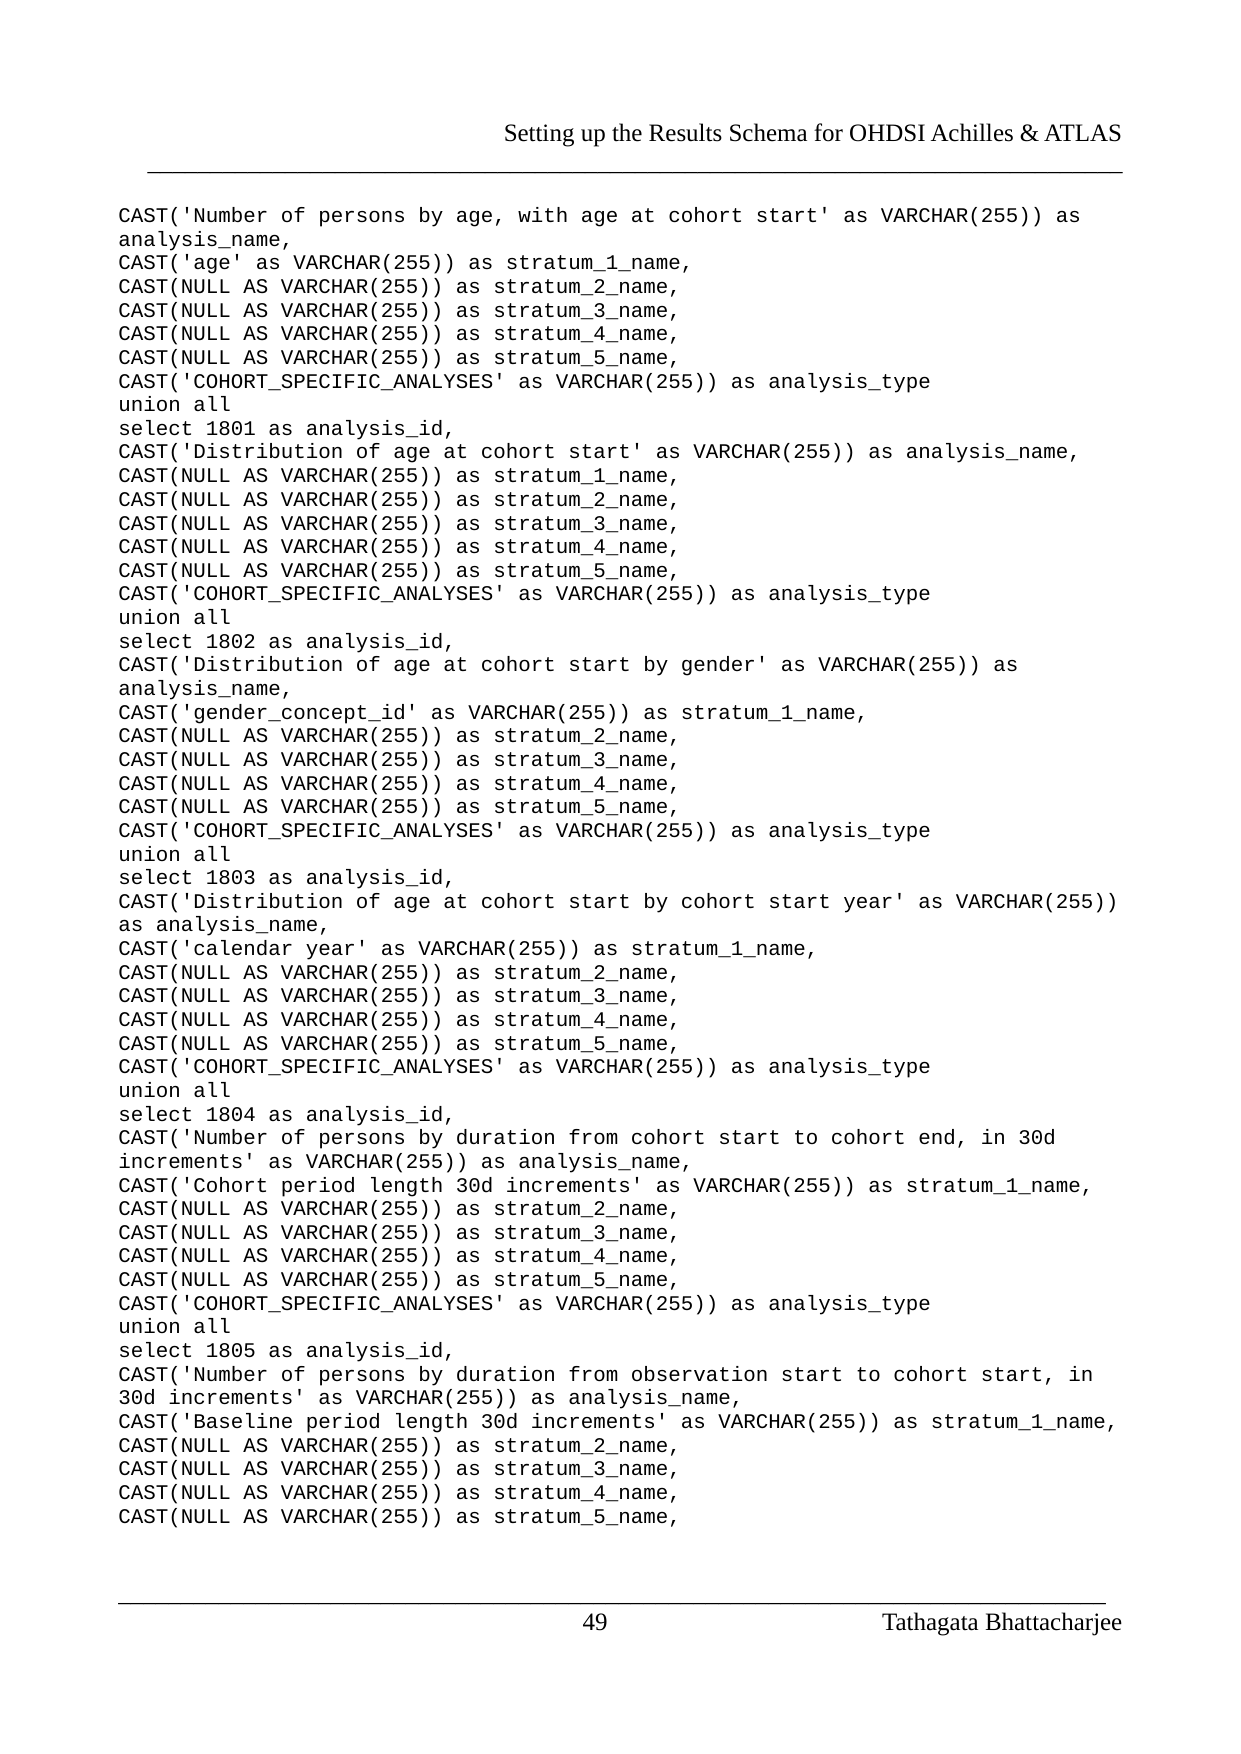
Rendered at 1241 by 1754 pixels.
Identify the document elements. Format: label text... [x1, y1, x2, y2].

text CAST('Distribution of age at cohort start by cohort start year' as VARCHAR(255)) as analysis_name, [118, 891, 1122, 938]
text CAST(NULL AS VARCHAR(255)) as stratum_5_name, [118, 1033, 1122, 1056]
text select 1801 as analysis_id, [118, 418, 1122, 442]
text CAST(NULL AS VARCHAR(255)) as stratum_5_name, [118, 347, 1122, 371]
text CAST('age' as VARCHAR(255)) as stratum_1_name, [118, 252, 1122, 276]
text CAST('gender_concept_id' as VARCHAR(255)) as stratum_1_name, [118, 702, 1122, 725]
text CAST(NULL AS VARCHAR(255)) as stratum_3_name, [118, 1222, 1122, 1246]
text union all [118, 1080, 1122, 1104]
text CAST(NULL AS VARCHAR(255)) as stratum_2_name, [118, 962, 1122, 985]
text CAST(NULL AS VARCHAR(255)) as stratum_3_name, [118, 985, 1122, 1009]
text CAST(NULL AS VARCHAR(255)) as stratum_3_name, [118, 749, 1122, 773]
text union all [118, 843, 1122, 867]
text CAST(NULL AS VARCHAR(255)) as stratum_2_name, [118, 276, 1122, 300]
text select 1803 as analysis_id, [118, 867, 1122, 891]
text CAST('COHORT_SPECIFIC_ANALYSES' as VARCHAR(255)) as analysis_type [118, 1056, 1122, 1080]
text CAST(NULL AS VARCHAR(255)) as stratum_4_name, [118, 536, 1122, 560]
text CAST('Baseline period length 30d increments' as VARCHAR(255)) as stratum_1_name, [118, 1411, 1122, 1435]
text CAST('COHORT_SPECIFIC_ANALYSES' as VARCHAR(255)) as analysis_type [118, 1293, 1122, 1316]
text CAST('Number of persons by duration from cohort start to cohort end, in 30d increments' as VARCHAR(255)) as analysis_name, [118, 1127, 1122, 1174]
text CAST(NULL AS VARCHAR(255)) as stratum_3_name, [118, 512, 1122, 536]
text CAST(NULL AS VARCHAR(255)) as stratum_4_name, [118, 1009, 1122, 1033]
text select 1805 as analysis_id, [118, 1340, 1122, 1364]
text CAST('Distribution of age at cohort start' as VARCHAR(255)) as analysis_name, [118, 442, 1122, 465]
text CAST('calendar year' as VARCHAR(255)) as stratum_1_name, [118, 938, 1122, 962]
text CAST('Number of persons by age, with age at cohort start' as VARCHAR(255)) as analysis_name, [118, 205, 1122, 252]
text union all [118, 607, 1122, 631]
text CAST(NULL AS VARCHAR(255)) as stratum_4_name, [118, 1246, 1122, 1269]
text CAST('Cohort period length 30d increments' as VARCHAR(255)) as stratum_1_name, [118, 1174, 1122, 1198]
text CAST('COHORT_SPECIFIC_ANALYSES' as VARCHAR(255)) as analysis_type [118, 371, 1122, 394]
text CAST(NULL AS VARCHAR(255)) as stratum_4_name, [118, 323, 1122, 347]
text select 1804 as analysis_id, [118, 1104, 1122, 1127]
text CAST(NULL AS VARCHAR(255)) as stratum_2_name, [118, 1198, 1122, 1222]
text CAST(NULL AS VARCHAR(255)) as stratum_2_name, [118, 1435, 1122, 1458]
text CAST('Distribution of age at cohort start by gender' as VARCHAR(255)) as analysis_name, [118, 654, 1122, 702]
text CAST(NULL AS VARCHAR(255)) as stratum_3_name, [118, 1458, 1122, 1482]
text CAST(NULL AS VARCHAR(255)) as stratum_5_name, [118, 1269, 1122, 1293]
text CAST('Number of persons by duration from observation start to cohort start, in 30d increments' as VARCHAR(255)) as analysis_name, [118, 1364, 1122, 1411]
text CAST(NULL AS VARCHAR(255)) as stratum_5_name, [118, 560, 1122, 583]
text CAST(NULL AS VARCHAR(255)) as stratum_1_name, [118, 465, 1122, 489]
text union all [118, 394, 1122, 418]
text CAST(NULL AS VARCHAR(255)) as stratum_3_name, [118, 300, 1122, 323]
text union all [118, 1316, 1122, 1340]
text CAST(NULL AS VARCHAR(255)) as stratum_4_name, [118, 773, 1122, 796]
text CAST('COHORT_SPECIFIC_ANALYSES' as VARCHAR(255)) as analysis_type [118, 820, 1122, 843]
text select 1802 as analysis_id, [118, 631, 1122, 654]
text CAST(NULL AS VARCHAR(255)) as stratum_4_name, [118, 1482, 1122, 1506]
text CAST(NULL AS VARCHAR(255)) as stratum_2_name, [118, 489, 1122, 512]
text CAST(NULL AS VARCHAR(255)) as stratum_5_name, [118, 1506, 1122, 1529]
text CAST(NULL AS VARCHAR(255)) as stratum_2_name, [118, 725, 1122, 749]
text CAST(NULL AS VARCHAR(255)) as stratum_5_name, [118, 796, 1122, 820]
text CAST('COHORT_SPECIFIC_ANALYSES' as VARCHAR(255)) as analysis_type [118, 583, 1122, 607]
